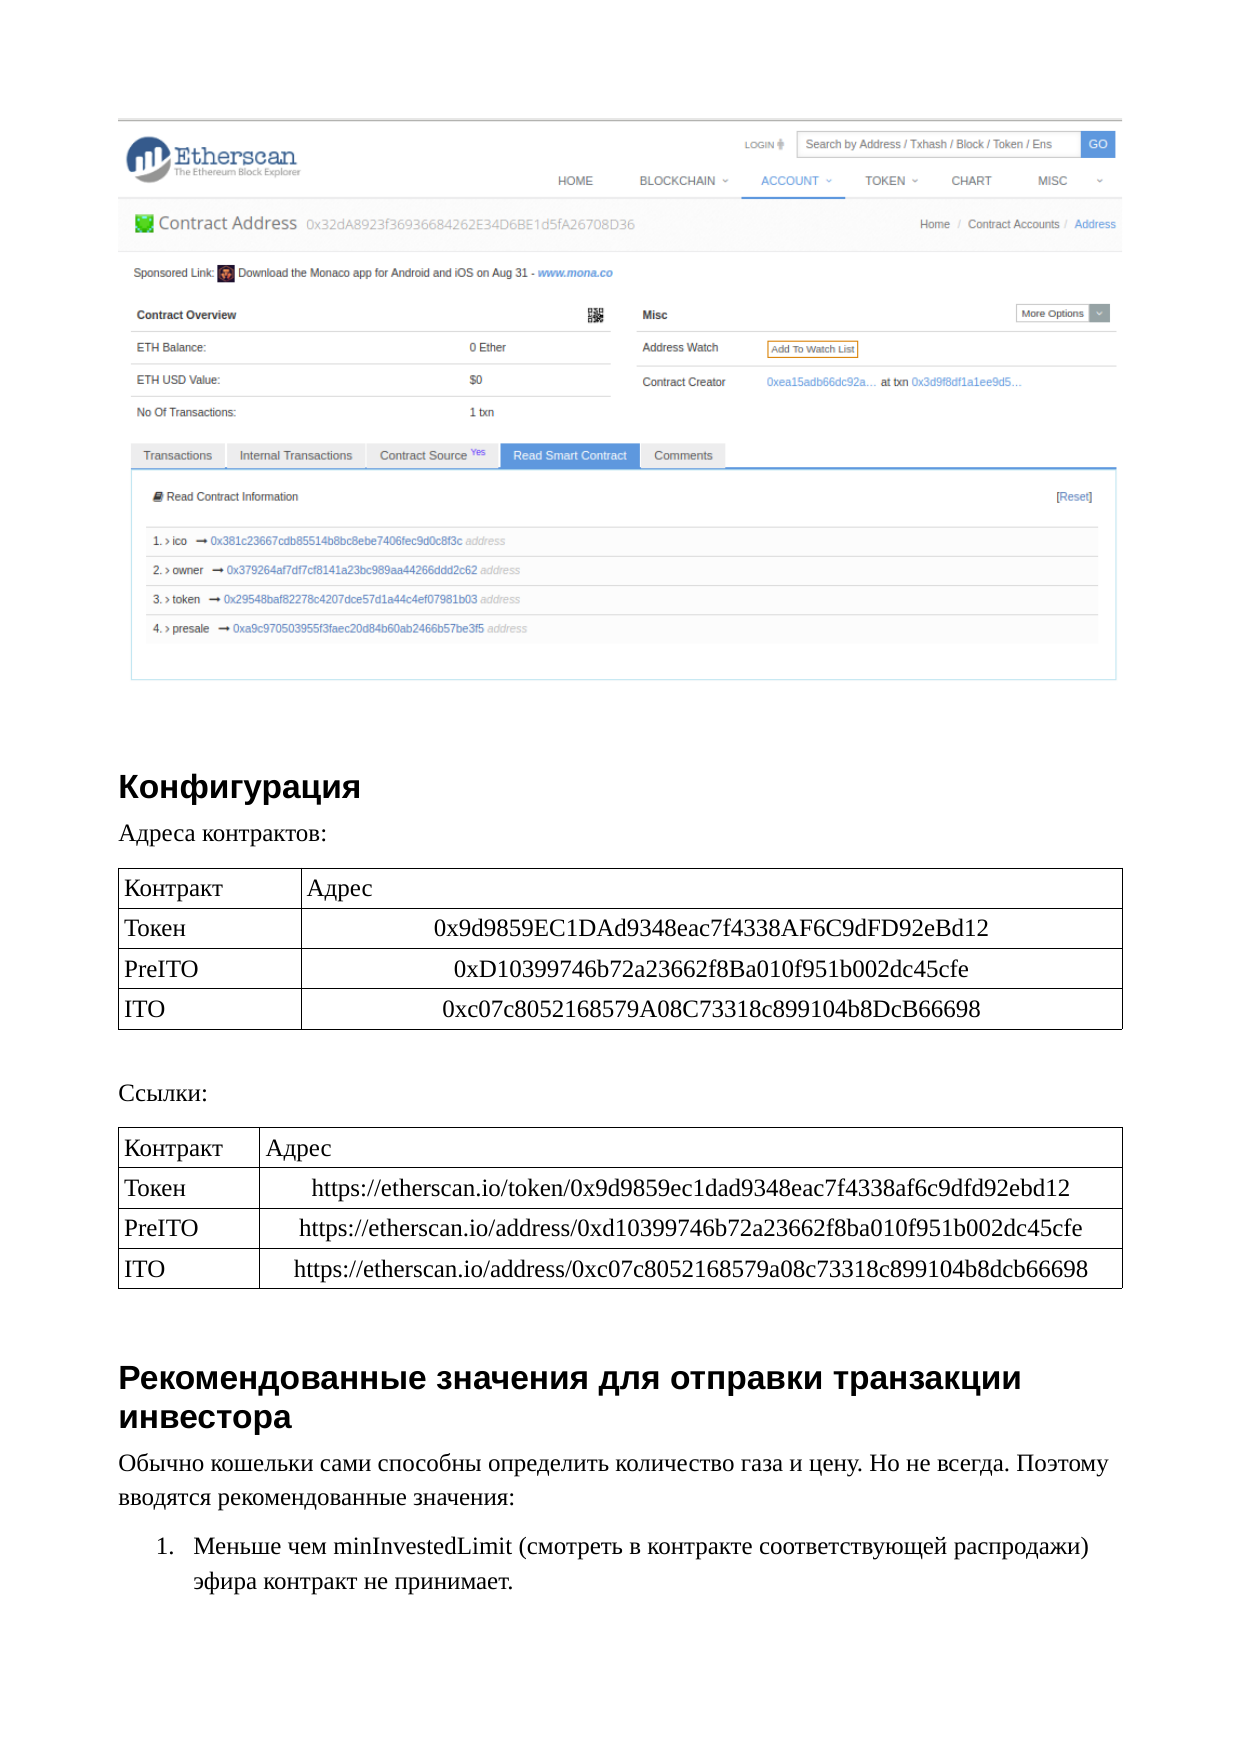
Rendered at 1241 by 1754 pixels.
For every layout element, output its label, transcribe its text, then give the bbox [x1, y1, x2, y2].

table_header Адрес [302, 869, 1122, 908]
list Меньше чем minInvestedLimit (смотреть в контракте соответствующей распродажи) эфира контракт не принимает. [156, 1531, 1122, 1595]
table_cell PreITO [119, 949, 301, 988]
table_cell 0xD10399746b72a23662f8Ba010f951b002dc45cfe [302, 949, 1122, 988]
table_cell ITO [119, 1249, 259, 1288]
table_cell Токен [119, 909, 301, 948]
table_cell 0x9d9859EC1DAd9348eac7f4338AF6C9dFD92eBd12 [302, 909, 1122, 948]
table_header Контракт [119, 1128, 259, 1167]
table_header Адрес [260, 1128, 1122, 1167]
subtitle Рекомендованные значения для отправки транзакции инвестора [118, 1358, 1122, 1435]
table_cell Токен [119, 1168, 259, 1207]
picture [118, 118, 1123, 691]
subtitle Конфигурация [118, 767, 1122, 806]
text Адреса контрактов: [118, 818, 1122, 847]
text Ссылки: [118, 1078, 1122, 1107]
table_cell 0xc07c8052168579A08C73318c899104b8DcB66698 [302, 989, 1122, 1029]
text Обычно кошельки сами способны определить количество газа и цену. Но не всегда. Поэтому вводятся рекомендованные значения: [118, 1448, 1122, 1511]
table_header Контракт [119, 869, 301, 908]
table_cell PreITO [119, 1209, 259, 1248]
table_cell https://etherscan.io/token/0x9d9859ec1dad9348eac7f4338af6c9dfd92ebd12 [260, 1168, 1122, 1207]
table_cell ITO [119, 989, 301, 1029]
table_cell https://etherscan.io/address/0xc07c8052168579a08c73318c899104b8dcb66698 [260, 1249, 1122, 1288]
table_cell https://etherscan.io/address/0xd10399746b72a23662f8ba010f951b002dc45cfe [260, 1209, 1122, 1248]
